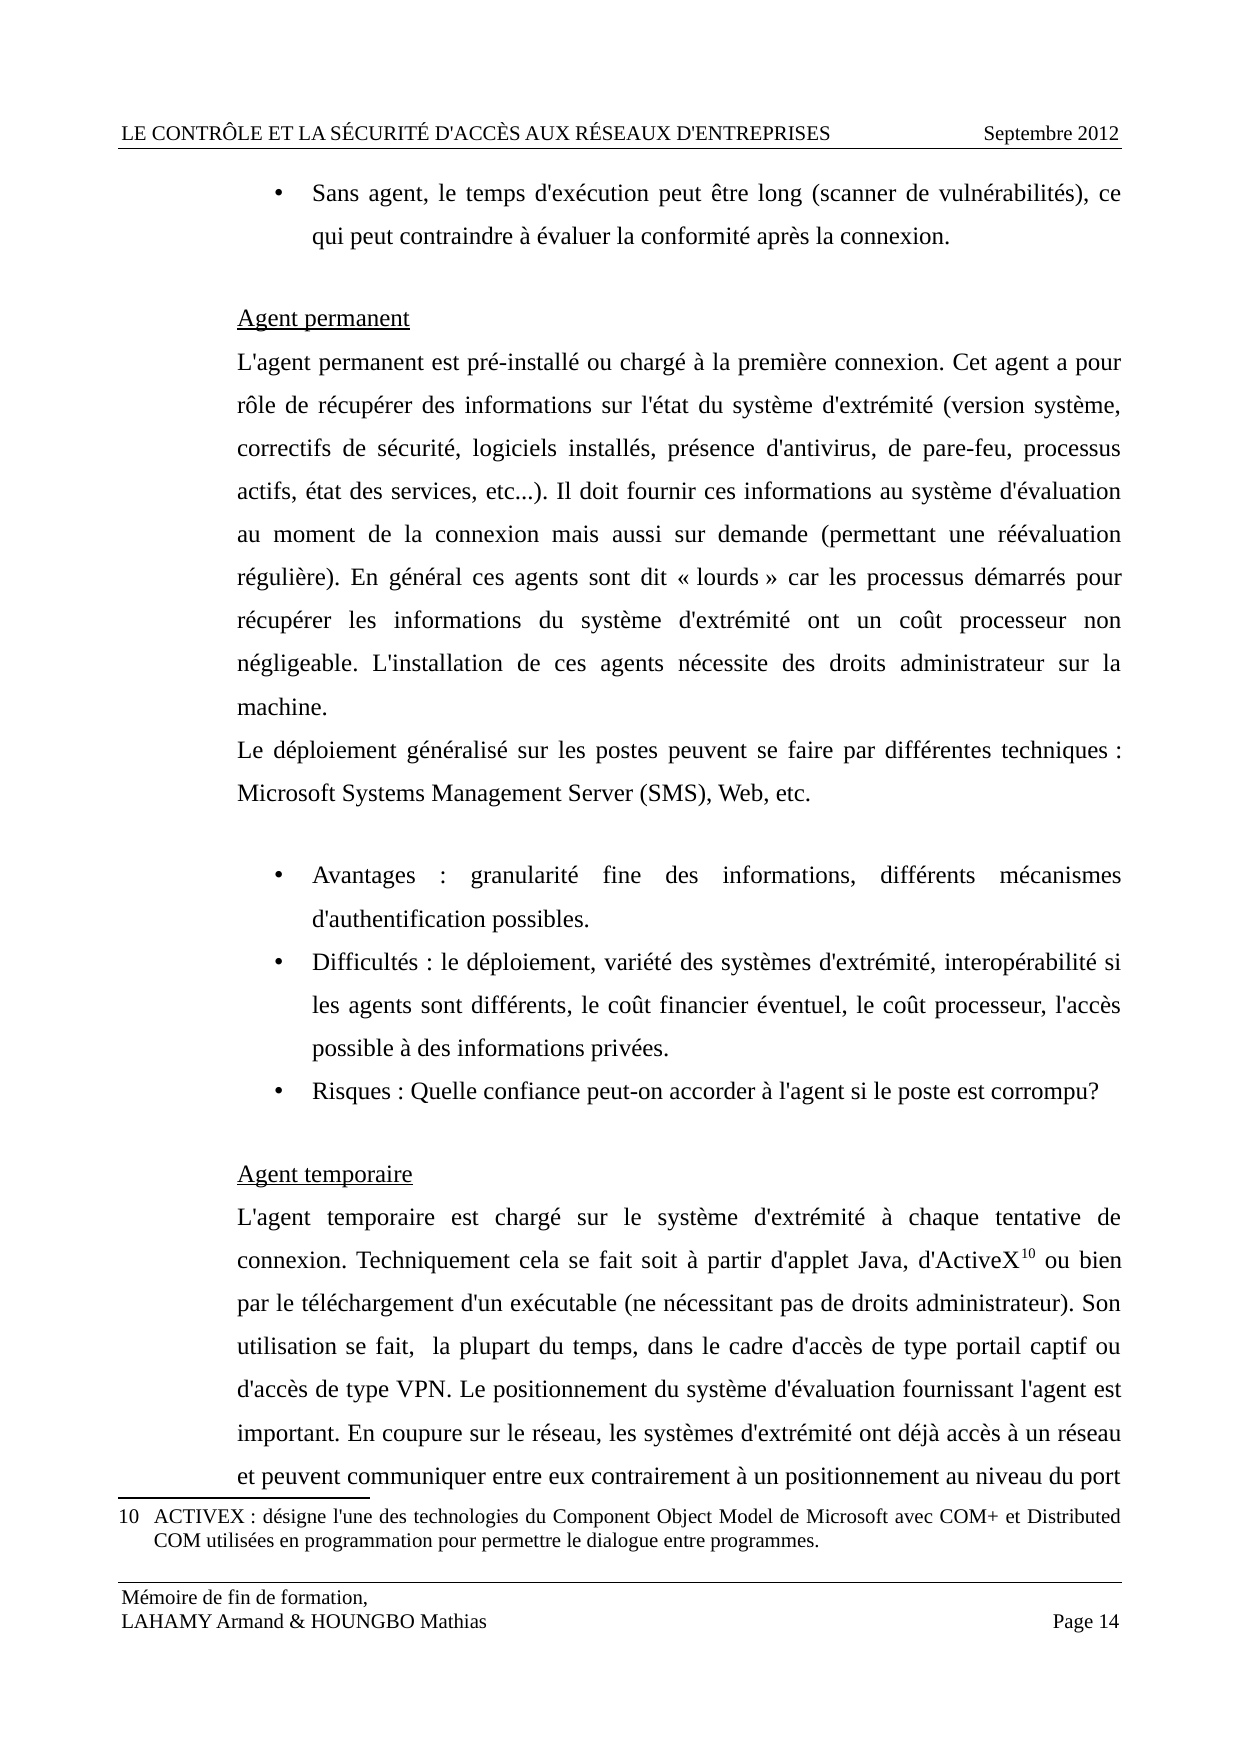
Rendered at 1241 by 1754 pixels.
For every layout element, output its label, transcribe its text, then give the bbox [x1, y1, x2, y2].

text ACTIVEX : désigne l'une des technologies du Component Object Model de Microsoft avec COM+ et Distributed COM utilisées en programmation pour permettre le dialogue entre programmes. [118, 1504, 1122, 1552]
text L'agent permanent est pré-installé ou chargé à la première connexion. Cet agent a pour rôle de récupérer des informations sur l'état du système d'extrémité (version système, correctifs de sécurité, logiciels installés, présence d'antivirus, de pare-feu, processus actifs, état des services, etc...). Il doit fournir ces informations au système d'évaluation au moment de la connexion mais aussi sur demande (permettant une réévaluation régulière). En général ces agents sont dit « lourds » car les processus démarrés pour récupérer les informations du système d'extrémité ont un coût processeur non négligeable. L'installation de ces agents nécessite des droits administrateur sur la machine. [237, 347, 1122, 720]
text Le déploiement généralisé sur les postes peuvent se faire par différentes techniques : Microsoft Systems Management Server (SMS), Web, etc. [237, 735, 1122, 807]
list Difficultés : le déploiement, variété des systèmes d'extrémité, interopérabilité si les agents sont différents, le coût financier éventuel, le coût processeur, l'accès possible à des informations privées. [274, 947, 1122, 1062]
text Agent temporaire [237, 1159, 1122, 1188]
list Sans agent, le temps d'exécution peut être long (scanner de vulnérabilités), ce qui peut contraindre à évaluer la conformité après la connexion. [274, 178, 1122, 249]
text Agent permanent [237, 303, 1122, 332]
list Risques : Quelle confiance peut-on accorder à l'agent si le poste est corrompu? [274, 1076, 1122, 1105]
list Avantages : granularité fine des informations, différents mécanismes d'authentification possibles. [274, 861, 1122, 932]
text L'agent temporaire est chargé sur le système d'extrémité à chaque tentative de connexion. Techniquement cela se fait soit à partir d'applet Java, d'ActiveX ou bien par le téléchargement d'un exécutable (ne nécessitant pas de droits administrateur). Son utilisation se fait, la plupart du temps, dans le cadre d'accès de type portail captif ou d'accès de type VPN. Le positionnement du système d'évaluation fournissant l'agent est important. En coupure sur le réseau, les systèmes d'extrémité ont déjà accès à un réseau et peuvent communiquer entre eux contrairement à un positionnement au niveau du port [237, 1202, 1122, 1489]
